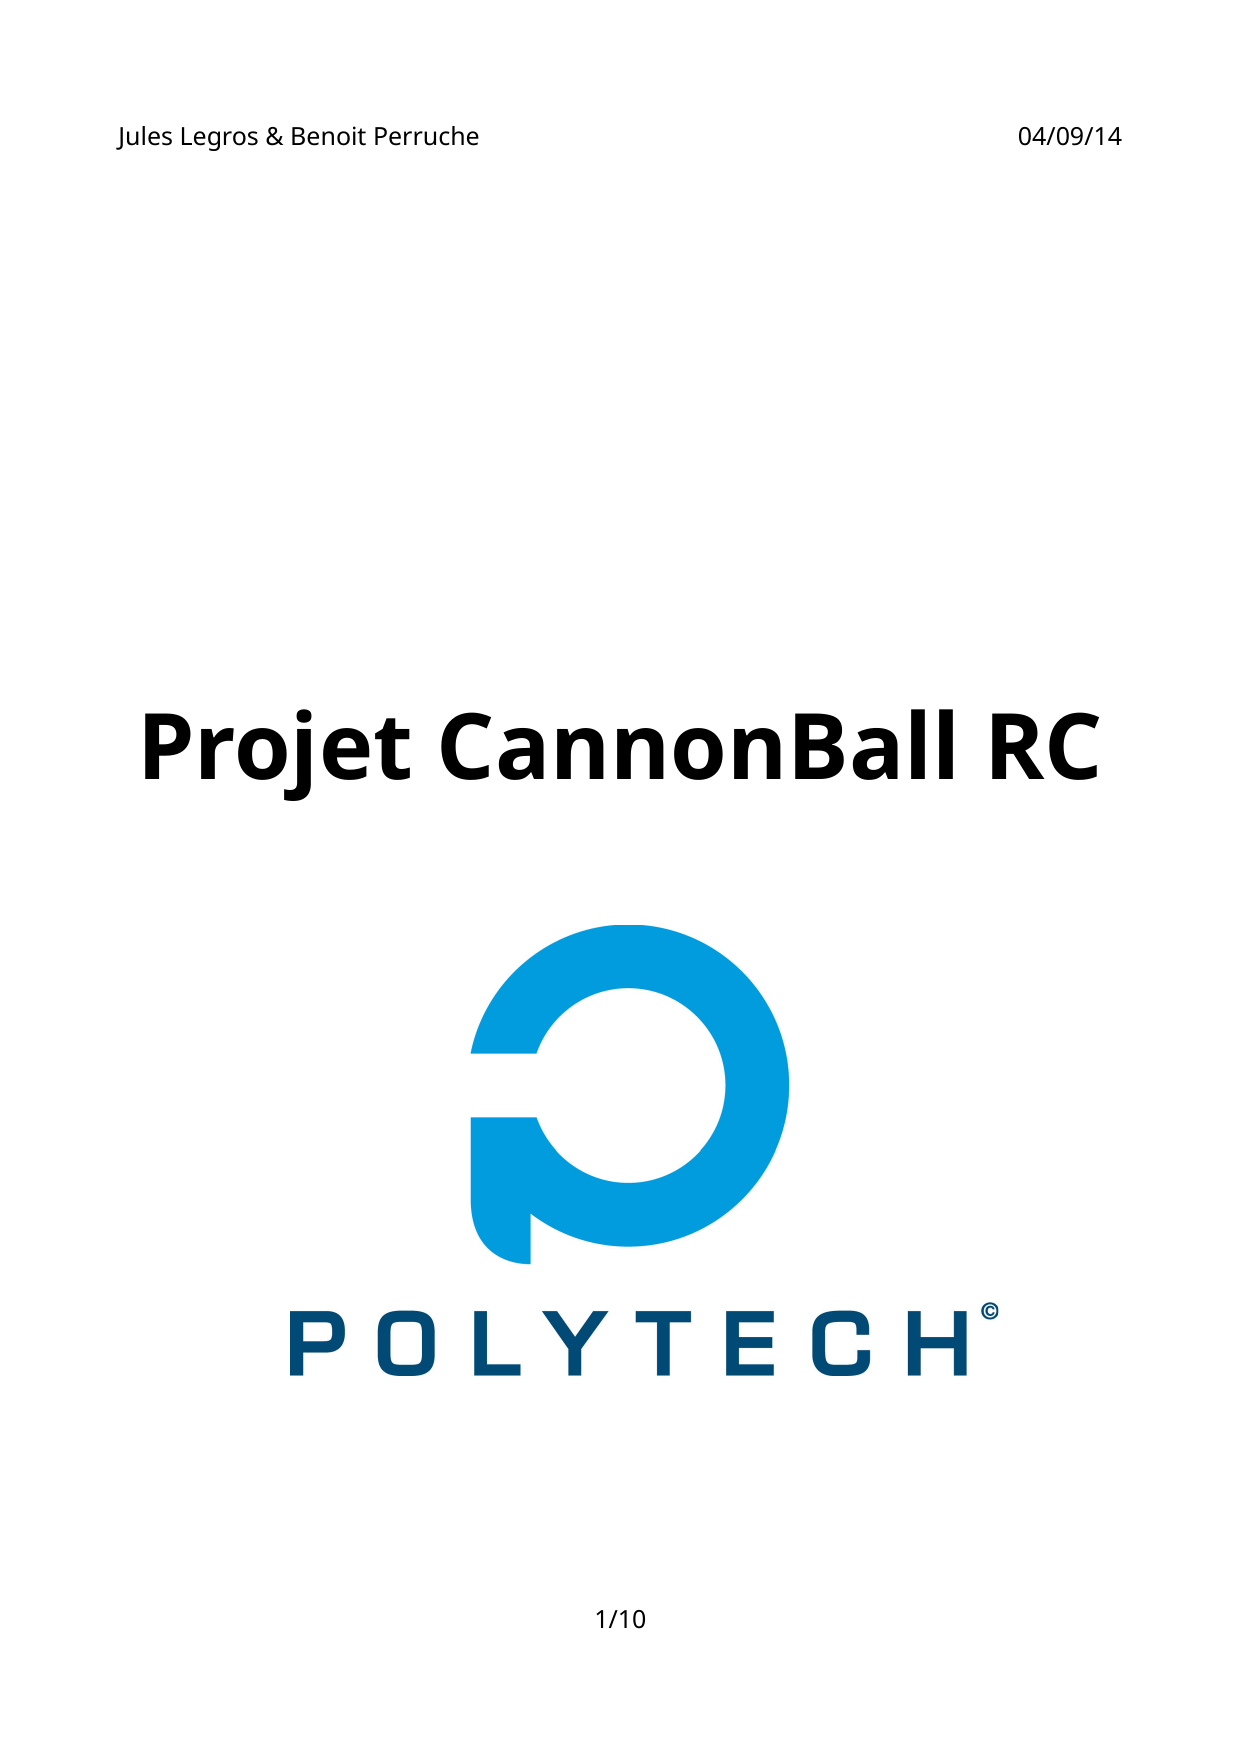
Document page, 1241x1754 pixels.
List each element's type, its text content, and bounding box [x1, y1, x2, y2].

picture [290, 925, 999, 1376]
text Projet CannonBall RC [118, 681, 1122, 806]
